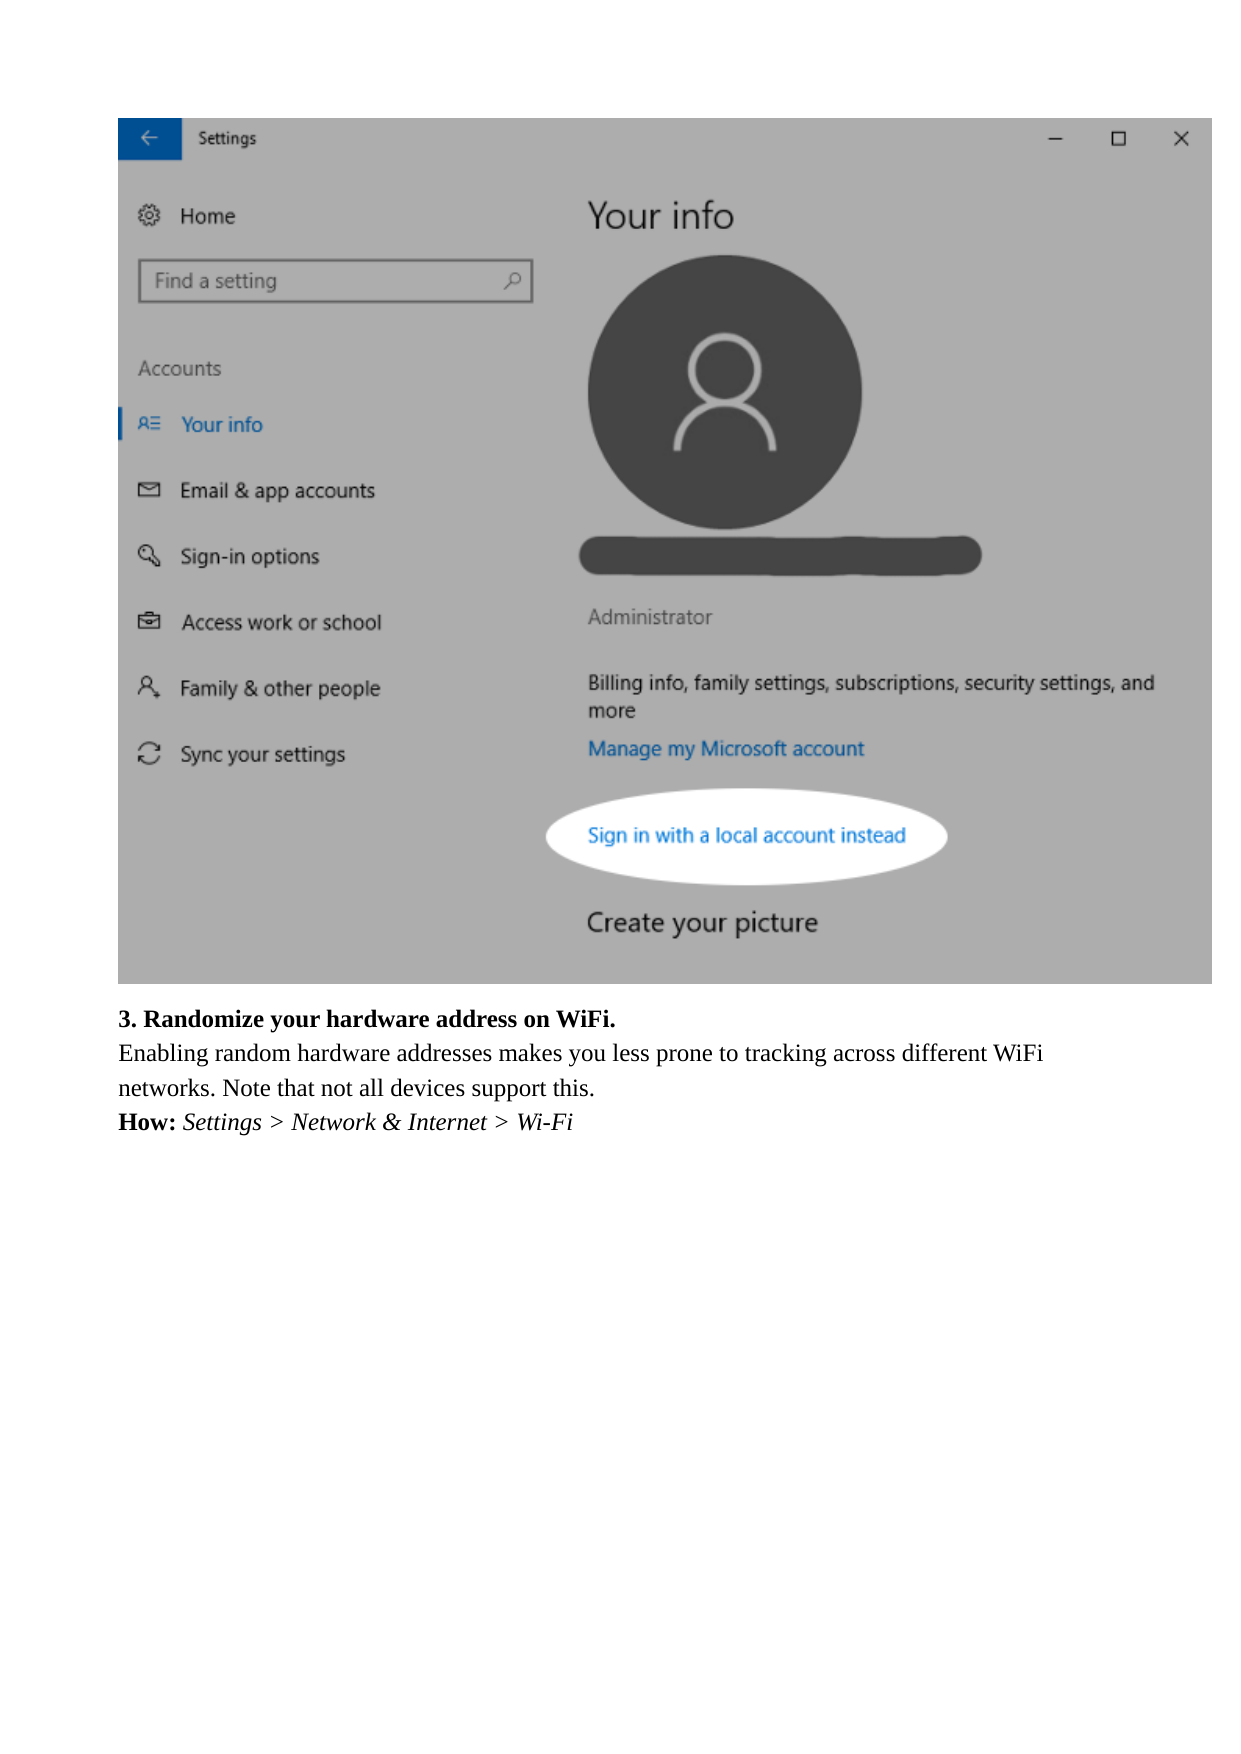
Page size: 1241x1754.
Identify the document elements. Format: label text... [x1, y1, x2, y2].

text 3. Randomize your hardware address on WiFi. Enabling random hardware addresses makes you less prone to tracking across different WiFi networks. Note that not all devices support this. How: Settings > Network & Internet > Wi-Fi [118, 1004, 1122, 1136]
picture [118, 118, 1212, 984]
